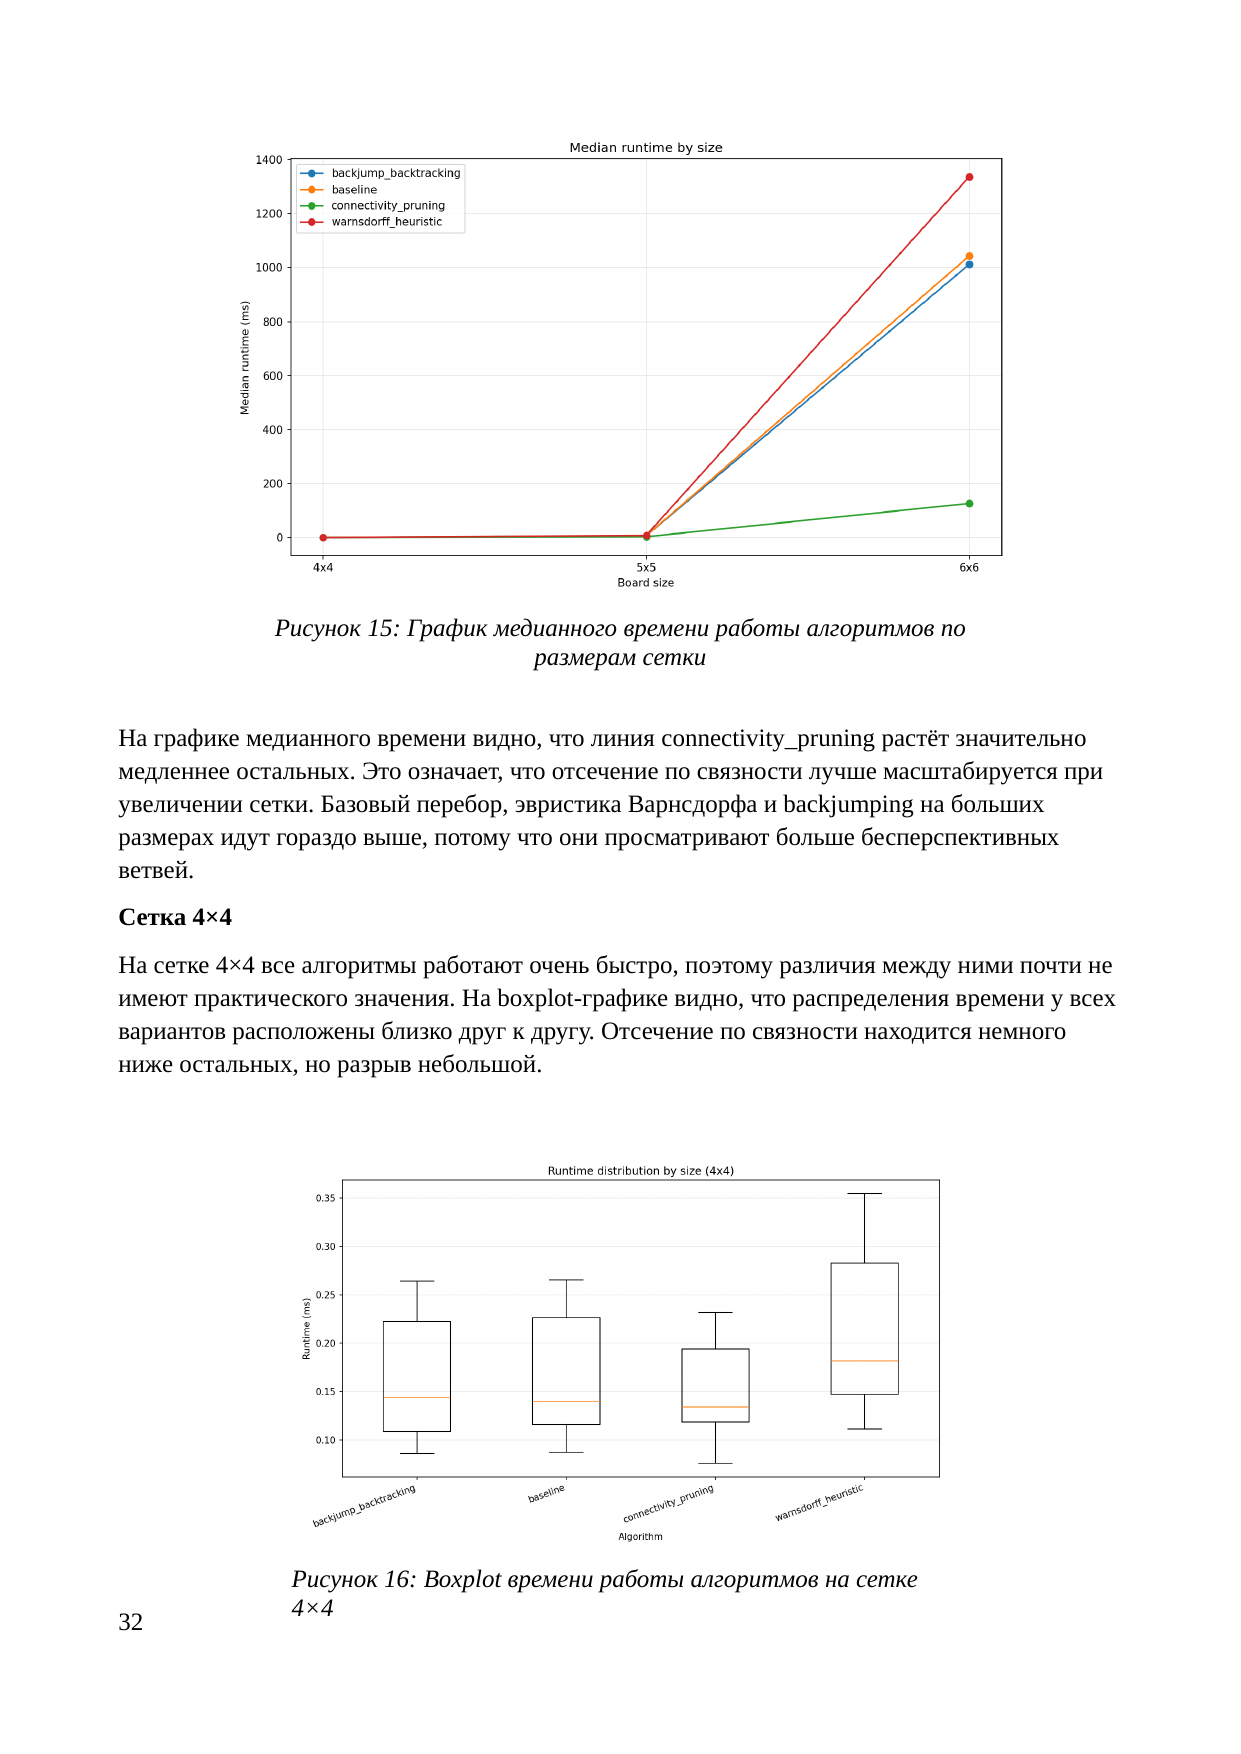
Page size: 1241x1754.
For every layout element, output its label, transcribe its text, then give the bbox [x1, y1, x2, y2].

text На сетке 4×4 все алгоритмы работают очень быстро, поэтому различия между ними почти не имеют практического значения. На boxplot-графике видно, что распределения времени у всех вариантов расположены близко друг к другу. Отсечение по связности находится немного ниже остальных, но разрыв небольшой. [118, 950, 1122, 1078]
text Рисунок 16: Boxplot времени работы алгоритмов на сетке 4×4 [291, 1552, 949, 1621]
text Рисунок 15: График медианного времени работы алгоритмов по размерам сетки [228, 601, 1012, 671]
text На графике медианного времени видно, что линия connectivity_pruning растёт значительно медленнее остальных. Это означает, что отсечение по связности лучше масштабируется при увеличении сетки. Базовый перебор, эвристика Варнсдорфа и backjumping на больших размерах идут гораздо выше, потому что они просматривают больше бесперспективных ветвей. [118, 723, 1122, 884]
picture [228, 130, 1013, 601]
text Сетка 4×4 [118, 902, 1122, 931]
picture [291, 1156, 949, 1552]
